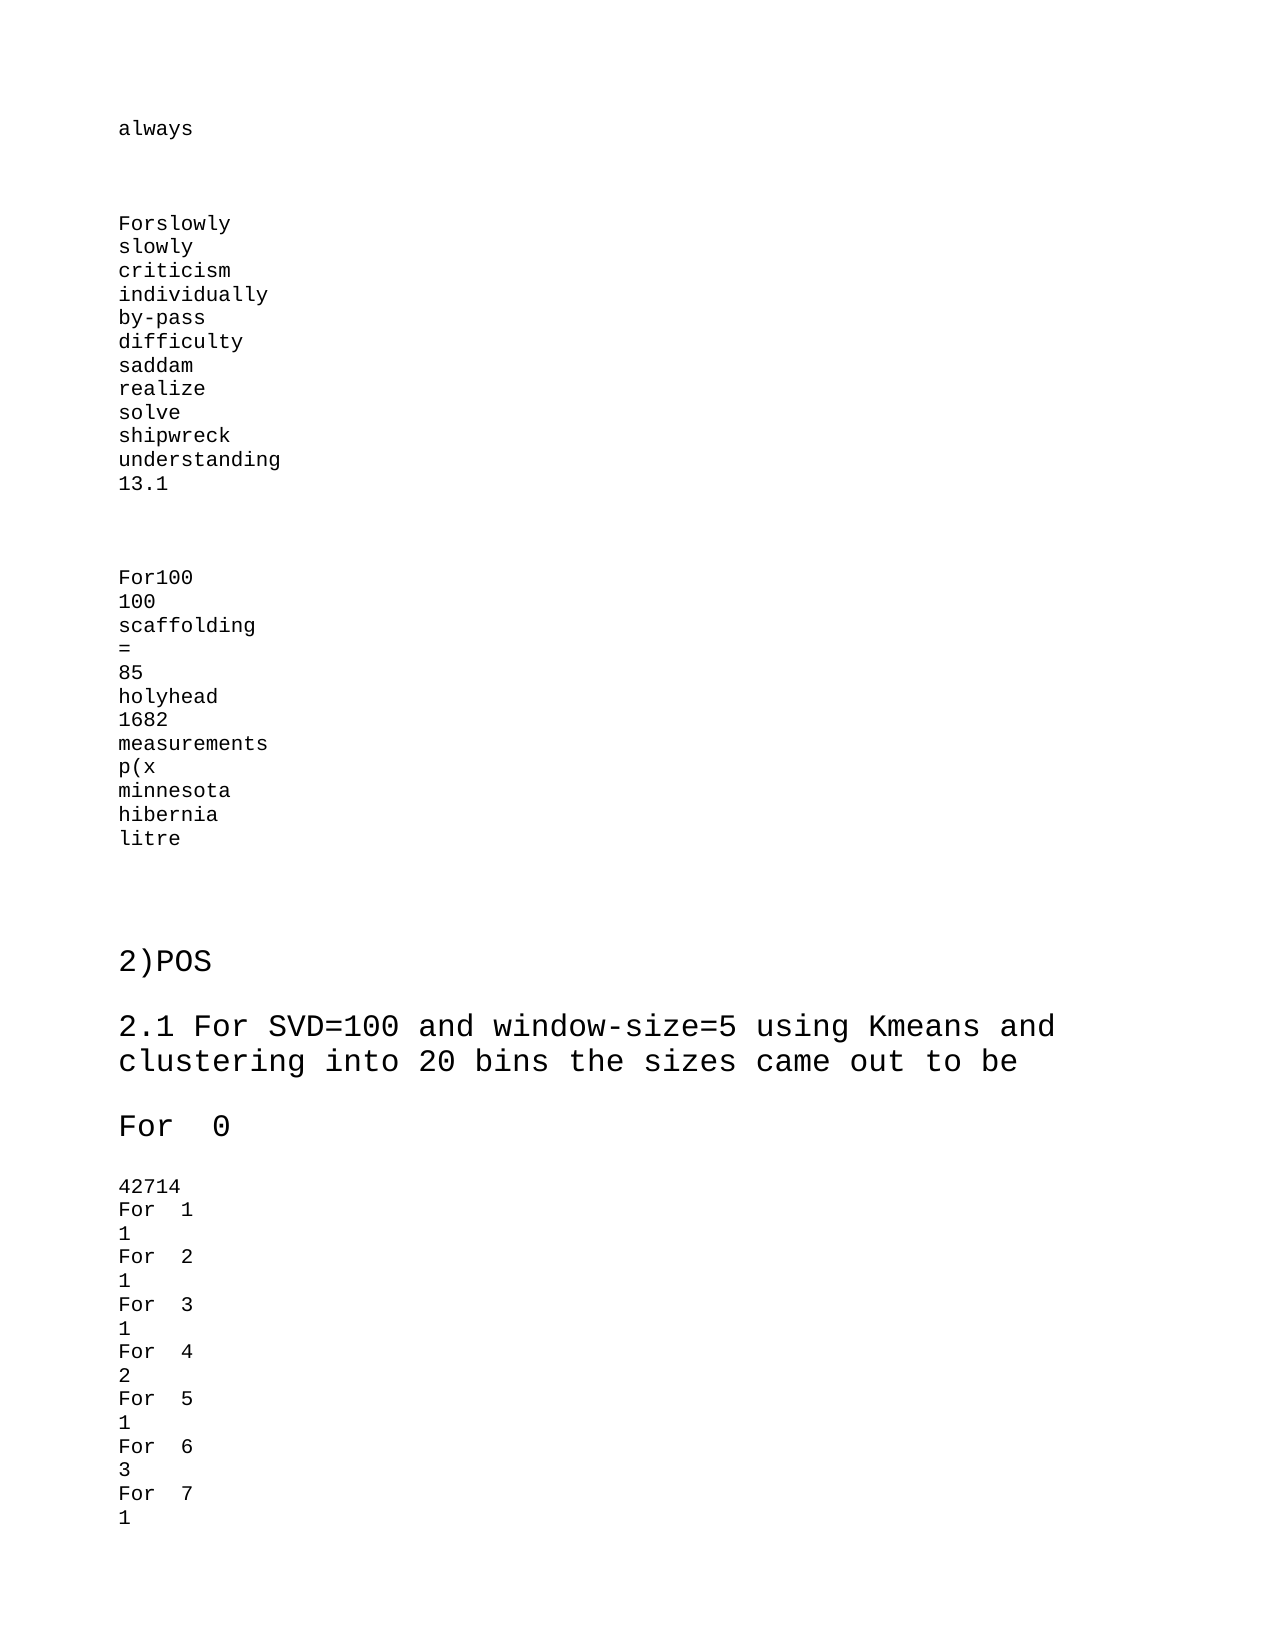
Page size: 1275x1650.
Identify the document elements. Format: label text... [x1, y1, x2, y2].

text litre [118, 827, 1157, 851]
text 1 [118, 1223, 1157, 1247]
text 1 [118, 1270, 1157, 1294]
text individually [118, 284, 1157, 307]
text holyhead [118, 686, 1157, 709]
text difficulty [118, 331, 1157, 354]
text 85 [118, 662, 1157, 686]
text by-pass [118, 307, 1157, 331]
text 1 [118, 1507, 1157, 1530]
text For100 [118, 567, 1157, 591]
text Forslowly [118, 213, 1157, 236]
text For 2 [118, 1247, 1157, 1270]
text 42714 [118, 1176, 1157, 1199]
text slowly [118, 236, 1157, 260]
text 2.1 For SVD=100 and window-size=5 using Kmeans and clustering into 20 bins the sizes came out to be [118, 1010, 1157, 1081]
text criticism [118, 260, 1157, 284]
text realize [118, 378, 1157, 402]
text For 1 [118, 1199, 1157, 1223]
text For 5 [118, 1388, 1157, 1412]
text 100 [118, 591, 1157, 615]
text For 3 [118, 1294, 1157, 1317]
text always [118, 118, 1157, 142]
text For 6 [118, 1436, 1157, 1459]
text 13.1 [118, 473, 1157, 496]
text solve [118, 402, 1157, 426]
text 1 [118, 1317, 1157, 1341]
text For 4 [118, 1341, 1157, 1365]
text 2 [118, 1365, 1157, 1388]
text shipwreck [118, 426, 1157, 449]
text 1682 [118, 709, 1157, 733]
text measurements [118, 733, 1157, 757]
text For 0 [118, 1111, 1157, 1146]
text understanding [118, 449, 1157, 473]
text For 7 [118, 1483, 1157, 1507]
text minnesota [118, 780, 1157, 804]
text p(x [118, 757, 1157, 780]
text saddam [118, 354, 1157, 378]
text 3 [118, 1459, 1157, 1483]
text hibernia [118, 804, 1157, 827]
text scaffolding [118, 615, 1157, 638]
text 2)POS [118, 946, 1157, 981]
text = [118, 638, 1157, 662]
text 1 [118, 1412, 1157, 1436]
